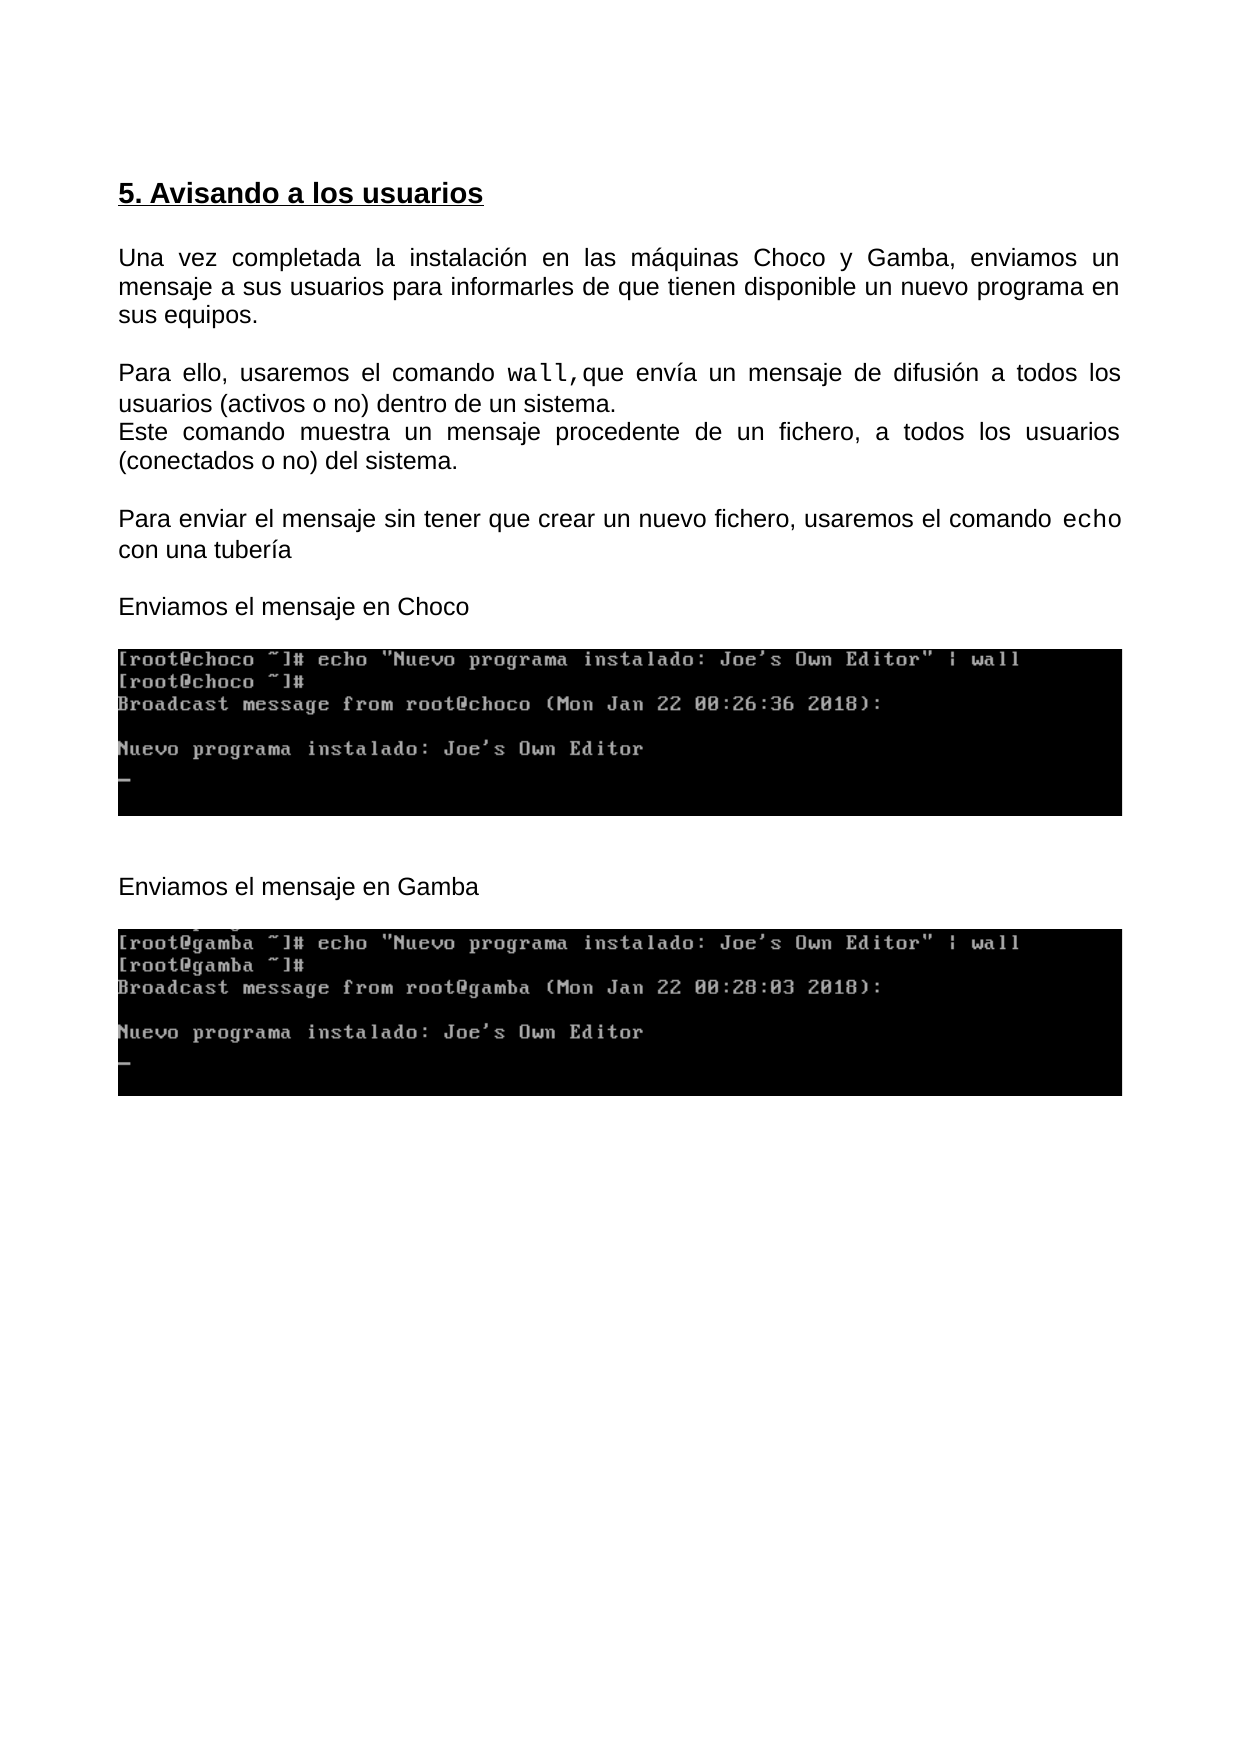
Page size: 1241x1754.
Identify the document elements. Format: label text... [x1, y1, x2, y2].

text Enviamos el mensaje en Gamba [118, 872, 1122, 901]
text Enviamos el mensaje en Choco [118, 592, 1122, 621]
text Este comando muestra un mensaje procedente de un fichero, a todos los usuarios (conectados o no) del sistema. [118, 417, 1122, 475]
picture [118, 649, 1123, 816]
picture [118, 929, 1123, 1096]
text Una vez completada la instalación en las máquinas Choco y Gamba, enviamos un mensaje a sus usuarios para informarles de que tienen disponible un nuevo programa en sus equipos. [118, 243, 1122, 329]
text Para ello, usaremos el comando wall,que envía un mensaje de difusión a todos los usuarios (activos o no) dentro de un sistema. [118, 358, 1122, 417]
text 5. Avisando a los usuarios [118, 176, 1122, 209]
text Para enviar el mensaje sin tener que crear un nuevo fichero, usaremos el comando echo con una tubería [118, 504, 1122, 563]
